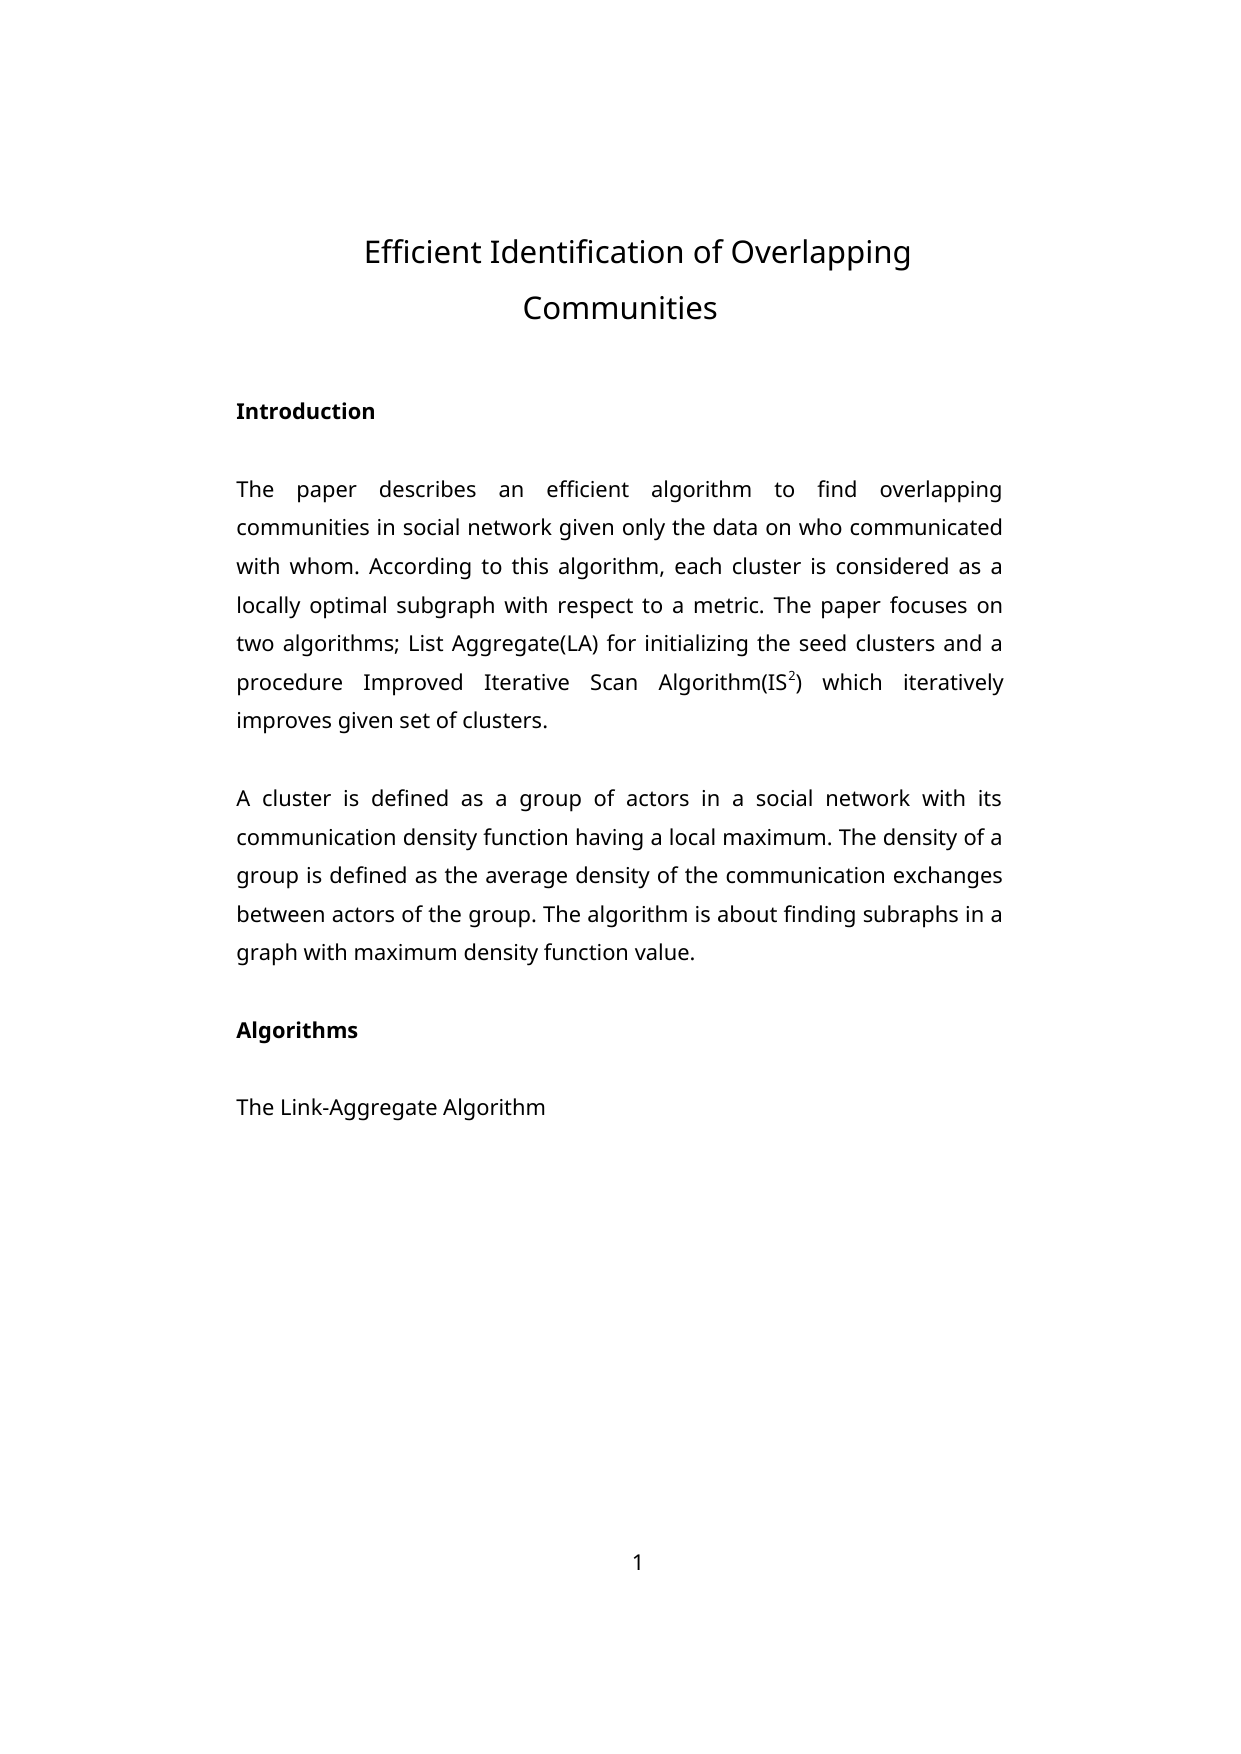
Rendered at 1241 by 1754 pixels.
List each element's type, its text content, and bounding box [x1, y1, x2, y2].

text The paper describes an efficient algorithm to find overlapping communities in social network given only the data on who communicated with whom. According to this algorithm, each cluster is considered as a locally optimal subgraph with respect to a metric. The paper focuses on two algorithms; List Aggregate(LA) for initializing the seed clusters and a procedure Improved Iterative Scan Algorithm(IS2) which iteratively improves given set of clusters. [236, 474, 1004, 735]
text Introduction [236, 396, 1004, 426]
text A cluster is defined as a group of actors in a social network with its communication density function having a local maximum. The density of a group is defined as the average density of the communication exchanges between actors of the group. The algorithm is about finding subraphs in a graph with maximum density function value. [236, 783, 1004, 967]
text The Link-Aggregate Algorithm [236, 1092, 1004, 1122]
text Algorithms [236, 1015, 1004, 1044]
